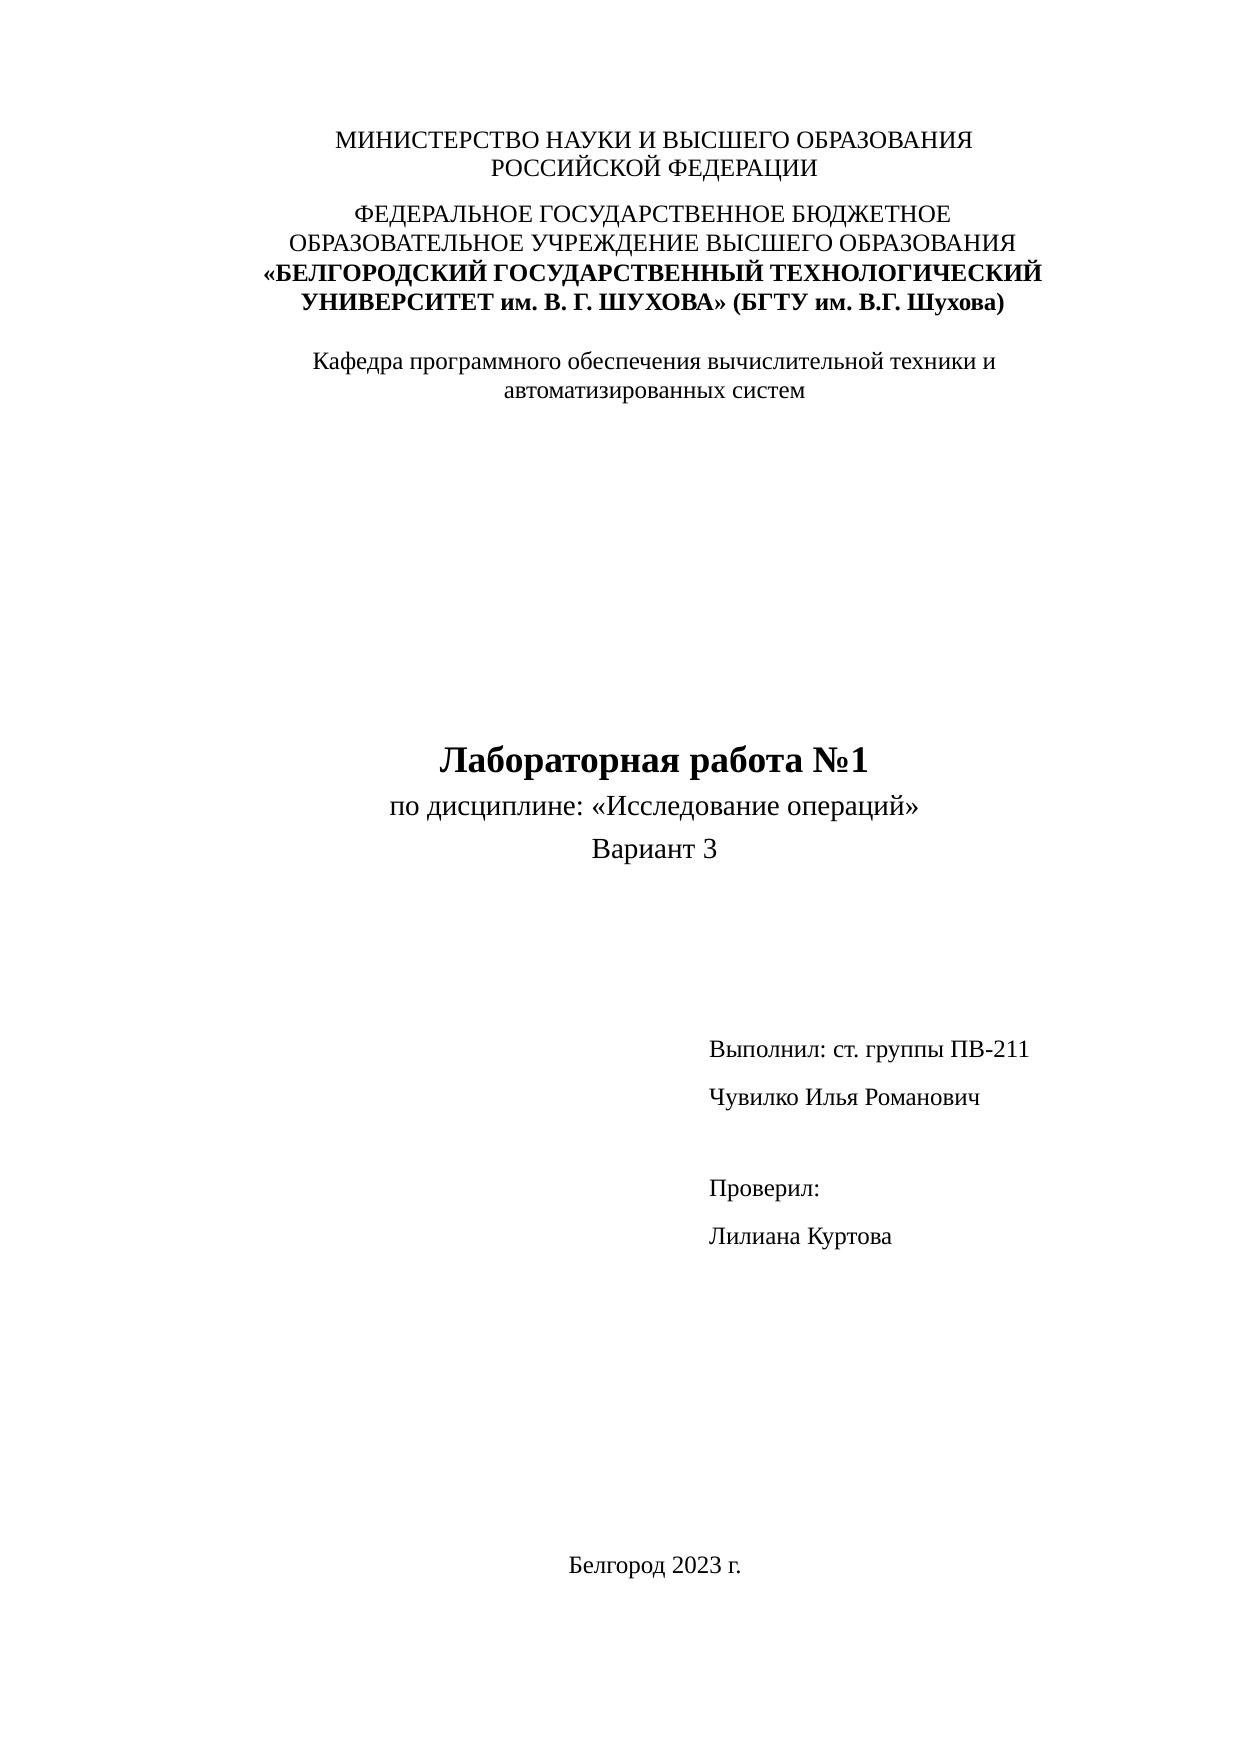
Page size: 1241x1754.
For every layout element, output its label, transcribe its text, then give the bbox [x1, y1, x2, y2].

text Вариант 3 [293, 824, 1016, 867]
text Кафедра программного обеспечения вычислительной техники и автоматизированных систем [239, 347, 1070, 403]
text Лилиана Куртова [118, 1217, 1122, 1251]
text Выполнил: ст. группы ПВ-211 [118, 1034, 1122, 1063]
text «БЕЛГОРОДСКИЙ ГОСУДАРСТВЕННЫЙ ТЕХНОЛОГИЧЕСКИЙ УНИВЕРСИТЕТ им. В. Г. ШУХОВА» (БГТУ им. В.Г. Шухова) [235, 258, 1070, 316]
text Проверил: [118, 1169, 1122, 1203]
text Белгород 2023 г. [293, 1551, 1017, 1579]
text Чувилко Илья Романович [118, 1082, 1122, 1111]
text Лабораторная работа №1 по дисциплине: «Исследование операций» [293, 738, 1016, 824]
text МИНИСТЕРСТВО НАУКИ И ВЫСШЕГО ОБРАЗОВАНИЯ РОССИЙСКОЙ ФЕДЕРАЦИИ [293, 126, 1016, 182]
text ФЕДЕРАЛЬНОЕ ГОСУДАРСТВЕННОЕ БЮДЖЕТНОЕ ОБРАЗОВАТЕЛЬНОЕ УЧРЕЖДЕНИЕ ВЫСШЕГО ОБРАЗОВАНИЯ [235, 199, 1070, 257]
